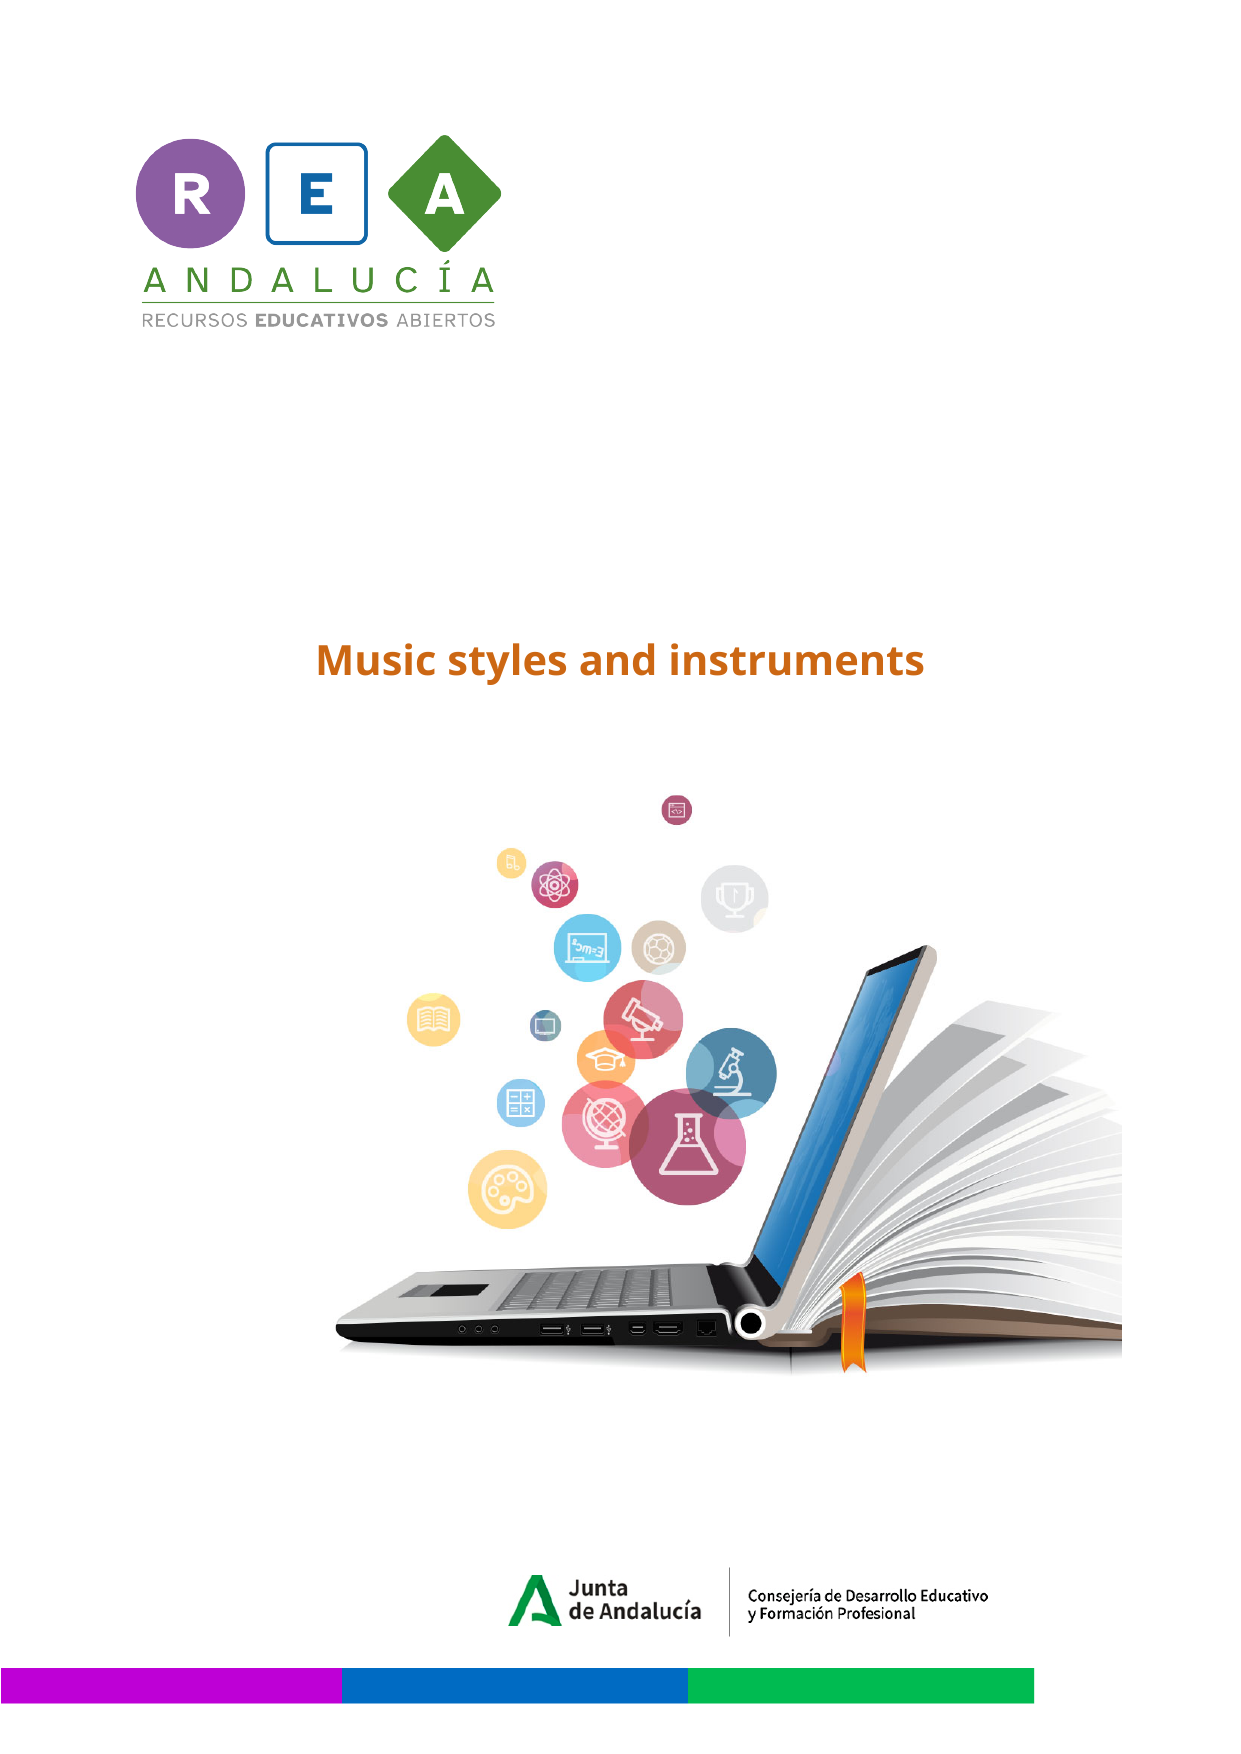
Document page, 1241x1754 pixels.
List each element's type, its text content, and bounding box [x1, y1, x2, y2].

title Music styles and instruments [118, 631, 1122, 687]
picture [1, 1544, 1035, 1704]
picture [118, 118, 520, 355]
picture [290, 762, 1122, 1404]
